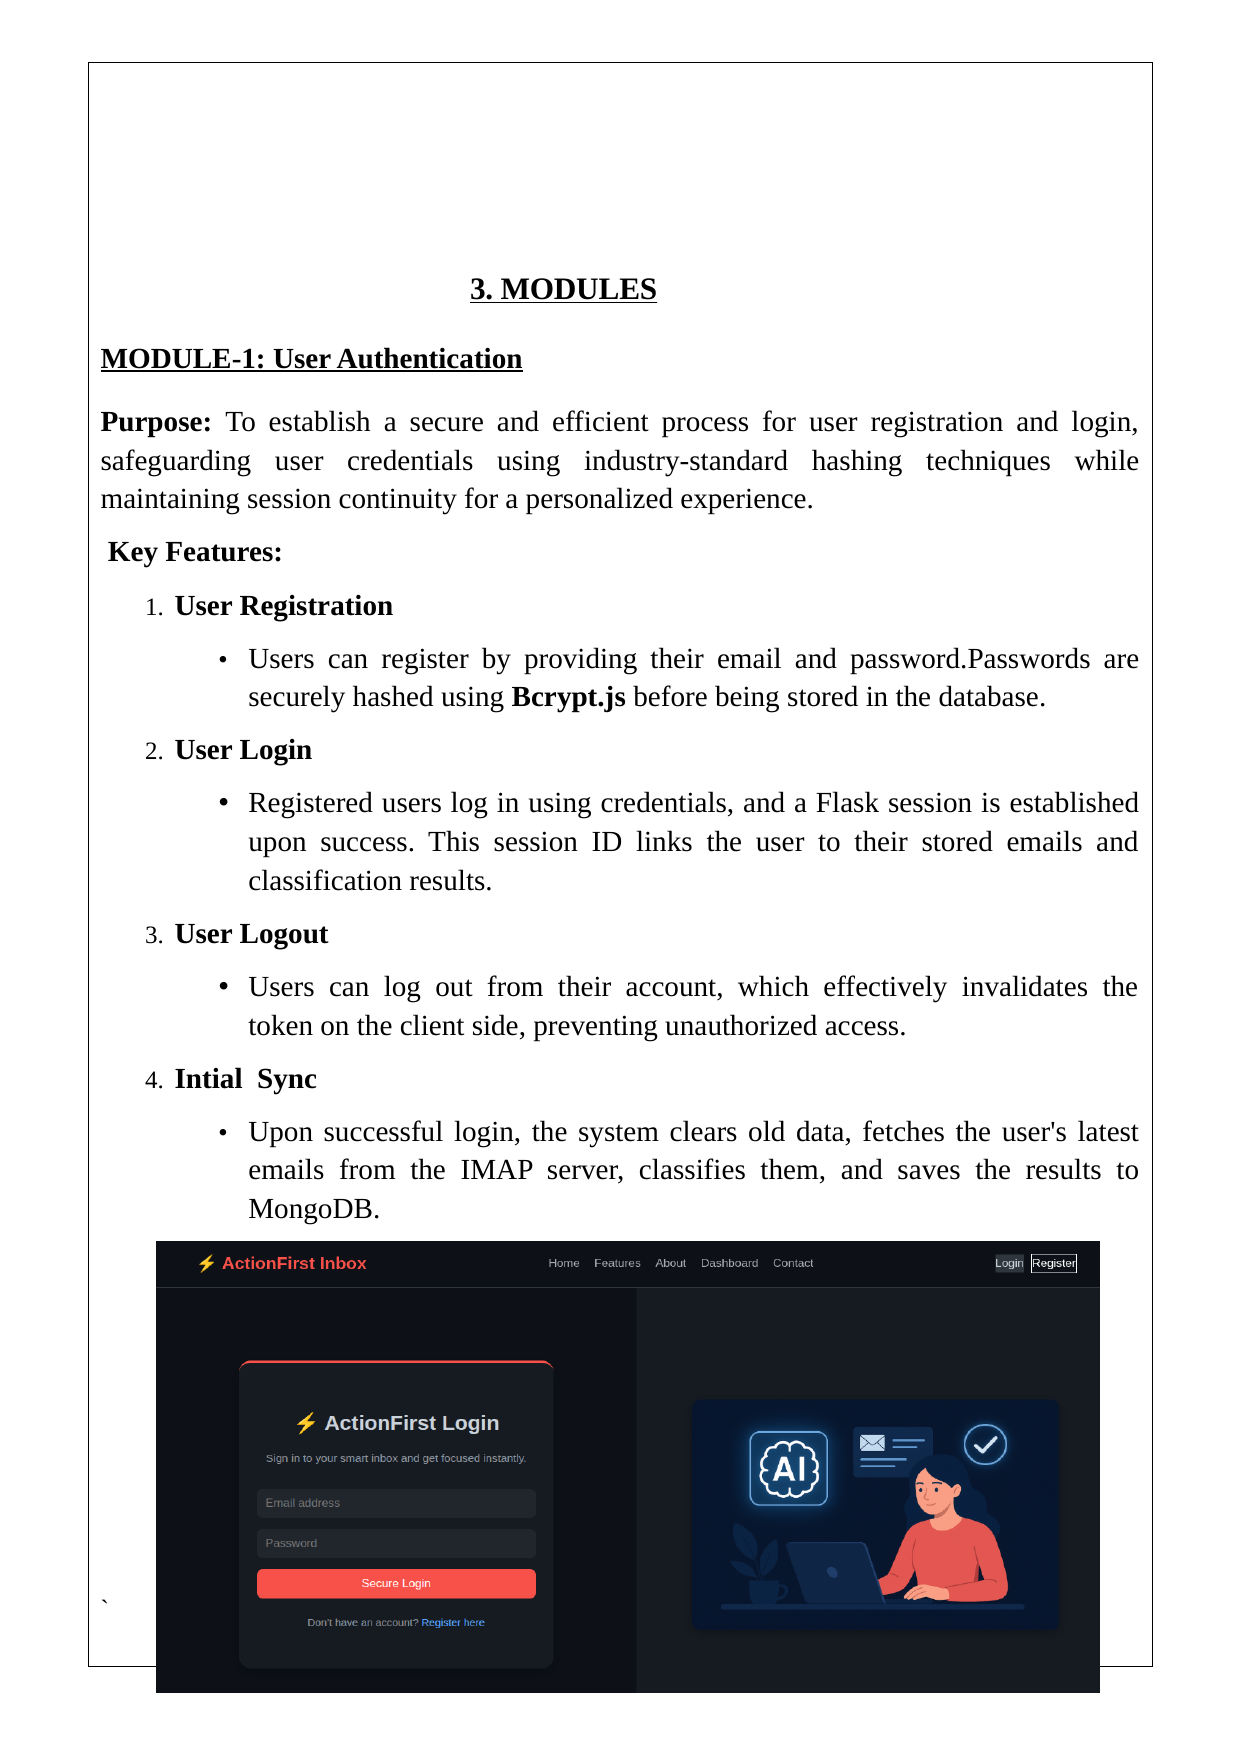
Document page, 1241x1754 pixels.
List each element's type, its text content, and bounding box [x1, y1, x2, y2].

list Intial Sync [145, 1061, 1140, 1094]
list User Logout [145, 916, 1140, 949]
text 3. MODULES [100, 271, 1140, 307]
list Registered users log in using credentials, and a Flask session is established upon success. This session ID links the user to their stored emails and classification results. [219, 786, 1140, 896]
list User Registration [145, 588, 1140, 621]
subtitle MODULE-1: User Authentication [100, 341, 1140, 375]
text Purpose: To establish a secure and efficient process for user registration and login, safeguarding user credentials using industry-standard hashing techniques while maintaining session continuity for a personalized experience. [100, 404, 1140, 515]
list Users can register by providing their email and password.Passwords are securely hashed using Bcrypt.js before being stored in the database. [219, 641, 1140, 713]
list Users can log out from their account, which effectively invalidates the token on the client side, preventing unauthorized access. [219, 969, 1140, 1041]
text Key Features: [100, 534, 1140, 568]
list User Login [145, 732, 1140, 766]
list Upon successful login, the system clears old data, fetches the user's latest emails from the IMAP server, classifies them, and saves the results to MongoDB. [219, 1114, 1140, 1224]
